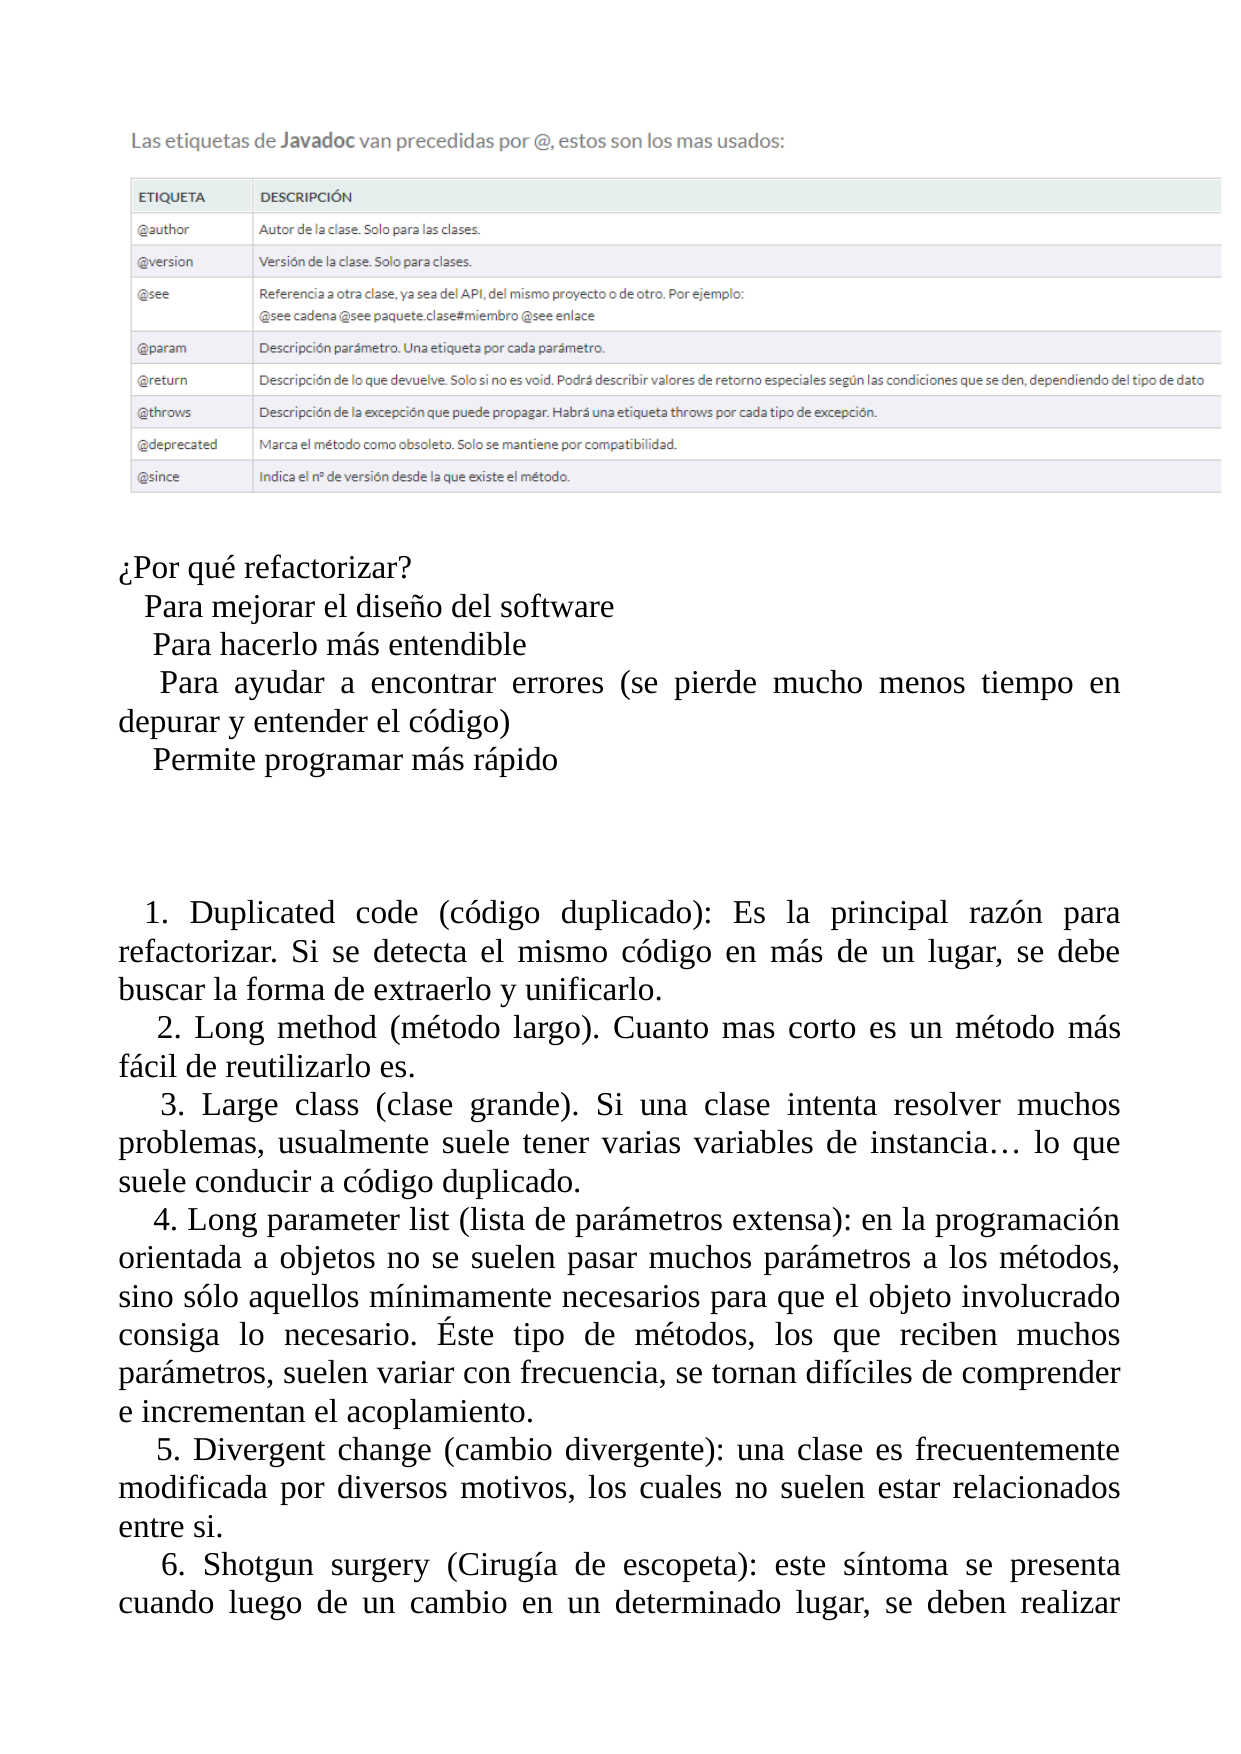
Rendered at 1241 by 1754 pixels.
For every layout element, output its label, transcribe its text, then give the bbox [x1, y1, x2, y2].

text  3. Large class (clase grande). Si una clase intenta resolver muchos problemas, usualmente suele tener varias variables de instancia… lo que suele conducir a código duplicado. [118, 1084, 1122, 1199]
text  Para hacerlo más entendible [118, 624, 1122, 663]
text  Permite programar más rápido [118, 739, 1122, 778]
text  4. Long parameter list (lista de parámetros extensa): en la programación orientada a objetos no se suelen pasar muchos parámetros a los métodos, sino sólo aquellos mínimamente necesarios para que el objeto involucrado consiga lo necesario. Éste tipo de métodos, los que reciben muchos parámetros, suelen variar con frecuencia, se tornan difíciles de comprender e incrementan el acoplamiento. [118, 1199, 1122, 1429]
text  6. Shotgun surgery (Cirugía de escopeta): este síntoma se presenta cuando luego de un cambio en un determinado lugar, se deben realizar [118, 1544, 1122, 1621]
text ¿Por qué refactorizar? [118, 548, 1122, 586]
picture [118, 118, 1222, 509]
text Para mejorar el diseño del software [118, 586, 1122, 624]
text  5. Divergent change (cambio divergente): una clase es frecuentemente modificada por diversos motivos, los cuales no suelen estar relacionados entre si. [118, 1429, 1122, 1544]
text 1. Duplicated code (código duplicado): Es la principal razón para refactorizar. Si se detecta el mismo código en más de un lugar, se debe buscar la forma de extraerlo y unificarlo. [118, 893, 1122, 1008]
text  Para ayudar a encontrar errores (se pierde mucho menos tiempo en depurar y entender el código) [118, 663, 1122, 739]
text  2. Long method (método largo). Cuanto mas corto es un método más fácil de reutilizarlo es. [118, 1008, 1122, 1084]
